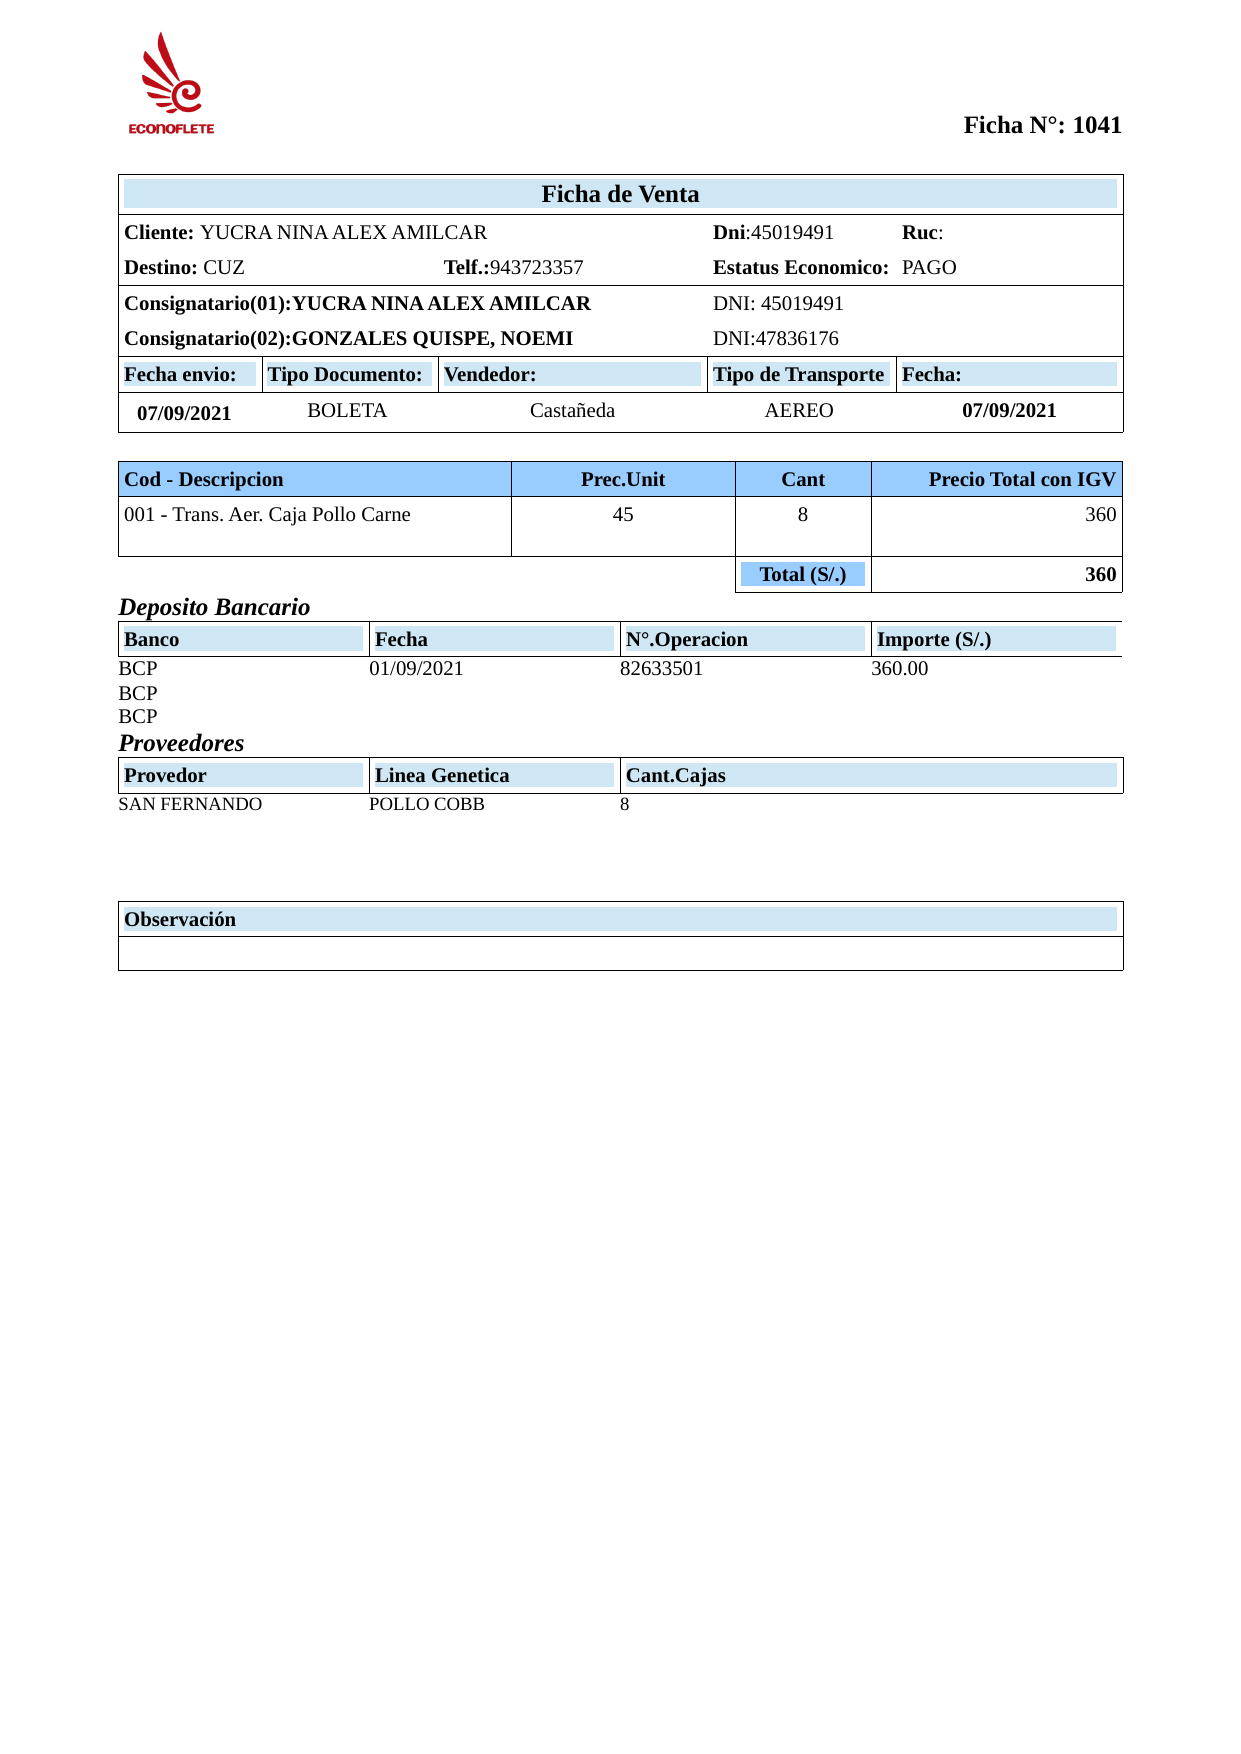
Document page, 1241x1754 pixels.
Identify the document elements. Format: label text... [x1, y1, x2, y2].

table_header Precio Total con IGV [872, 462, 1122, 496]
table_header Cant [736, 462, 871, 496]
table_header Banco [119, 622, 369, 656]
table_cell BCP [118, 680, 369, 704]
table_cell [620, 858, 1123, 879]
table_cell Castañeda [438, 393, 707, 432]
table_cell 360 [872, 497, 1122, 556]
table_cell Ruc: [896, 215, 1123, 249]
table_cell Estatus Economico: [707, 249, 896, 285]
table_cell [620, 815, 1123, 836]
table_header Linea Genetica [370, 758, 620, 793]
table_header Fecha [370, 622, 620, 656]
table_cell Fecha: [897, 357, 1123, 392]
table_cell [511, 557, 735, 592]
table_cell [620, 705, 871, 728]
table_header Cod - Descripcion [119, 462, 511, 496]
table_cell BCP [118, 705, 369, 728]
table_cell BCP [118, 657, 369, 680]
table_cell POLLO COBB [369, 794, 620, 814]
table_header Cant.Cajas [621, 758, 1123, 793]
table_cell [620, 879, 1123, 901]
table_cell [369, 705, 620, 728]
table_cell [118, 879, 369, 901]
text Deposito Bancario [118, 592, 1122, 621]
table_cell Tipo de Transporte [708, 357, 896, 392]
table_cell Tipo Documento: [263, 357, 438, 392]
table_cell 360 [872, 557, 1122, 592]
table_cell SAN FERNANDO [118, 794, 369, 814]
table_header Provedor [119, 758, 369, 793]
table_cell [620, 680, 871, 704]
text Proveedores [118, 728, 1122, 757]
table_header Prec.Unit [512, 462, 735, 496]
table_cell 01/09/2021 [369, 657, 620, 680]
table_cell Dni:45019491 [707, 215, 896, 249]
table_cell 82633501 [620, 657, 871, 680]
table_cell [369, 836, 620, 858]
table_cell [118, 557, 511, 592]
table_cell BOLETA [262, 393, 438, 432]
table_cell Vendedor: [439, 357, 707, 392]
table_cell Destino: CUZ [119, 249, 438, 285]
table_header N°.Operacion [621, 622, 871, 656]
table_header Observación [119, 902, 1123, 936]
table_header Ficha de Venta [119, 175, 1123, 214]
table_cell 07/09/2021 [119, 393, 262, 432]
table_cell 45 [512, 497, 735, 556]
table_cell [118, 815, 369, 836]
table_cell 001 - Trans. Aer. Caja Pollo Carne [119, 497, 511, 556]
table_cell Cliente: YUCRA NINA ALEX AMILCAR [119, 215, 707, 249]
table_cell [369, 858, 620, 879]
table_cell DNI:47836176 [707, 321, 1123, 356]
table_cell [369, 815, 620, 836]
table_cell [118, 858, 369, 879]
table_cell DNI: 45019491 [707, 286, 1123, 321]
table_cell [118, 836, 369, 858]
table_cell [119, 937, 1123, 969]
table_cell [871, 705, 1122, 728]
table_cell Consignatario(02):GONZALES QUISPE, NOEMI [119, 321, 707, 356]
table_cell PAGO [896, 249, 1123, 285]
table_cell 360.00 [871, 657, 1122, 680]
table_cell Total (S/.) [736, 557, 871, 592]
table_cell [871, 680, 1122, 704]
table_cell Fecha envio: [119, 357, 262, 392]
table_cell 8 [736, 497, 871, 556]
table_cell [369, 879, 620, 901]
table_cell Telf.:943723357 [438, 249, 707, 285]
table_cell Consignatario(01):YUCRA NINA ALEX AMILCAR [119, 286, 707, 321]
table_cell [620, 836, 1123, 858]
picture [118, 31, 225, 134]
table_cell 8 [620, 794, 1123, 814]
table_cell AEREO [707, 393, 896, 432]
table_header Importe (S/.) [872, 622, 1122, 656]
table_cell [369, 680, 620, 704]
table_cell 07/09/2021 [896, 393, 1123, 432]
